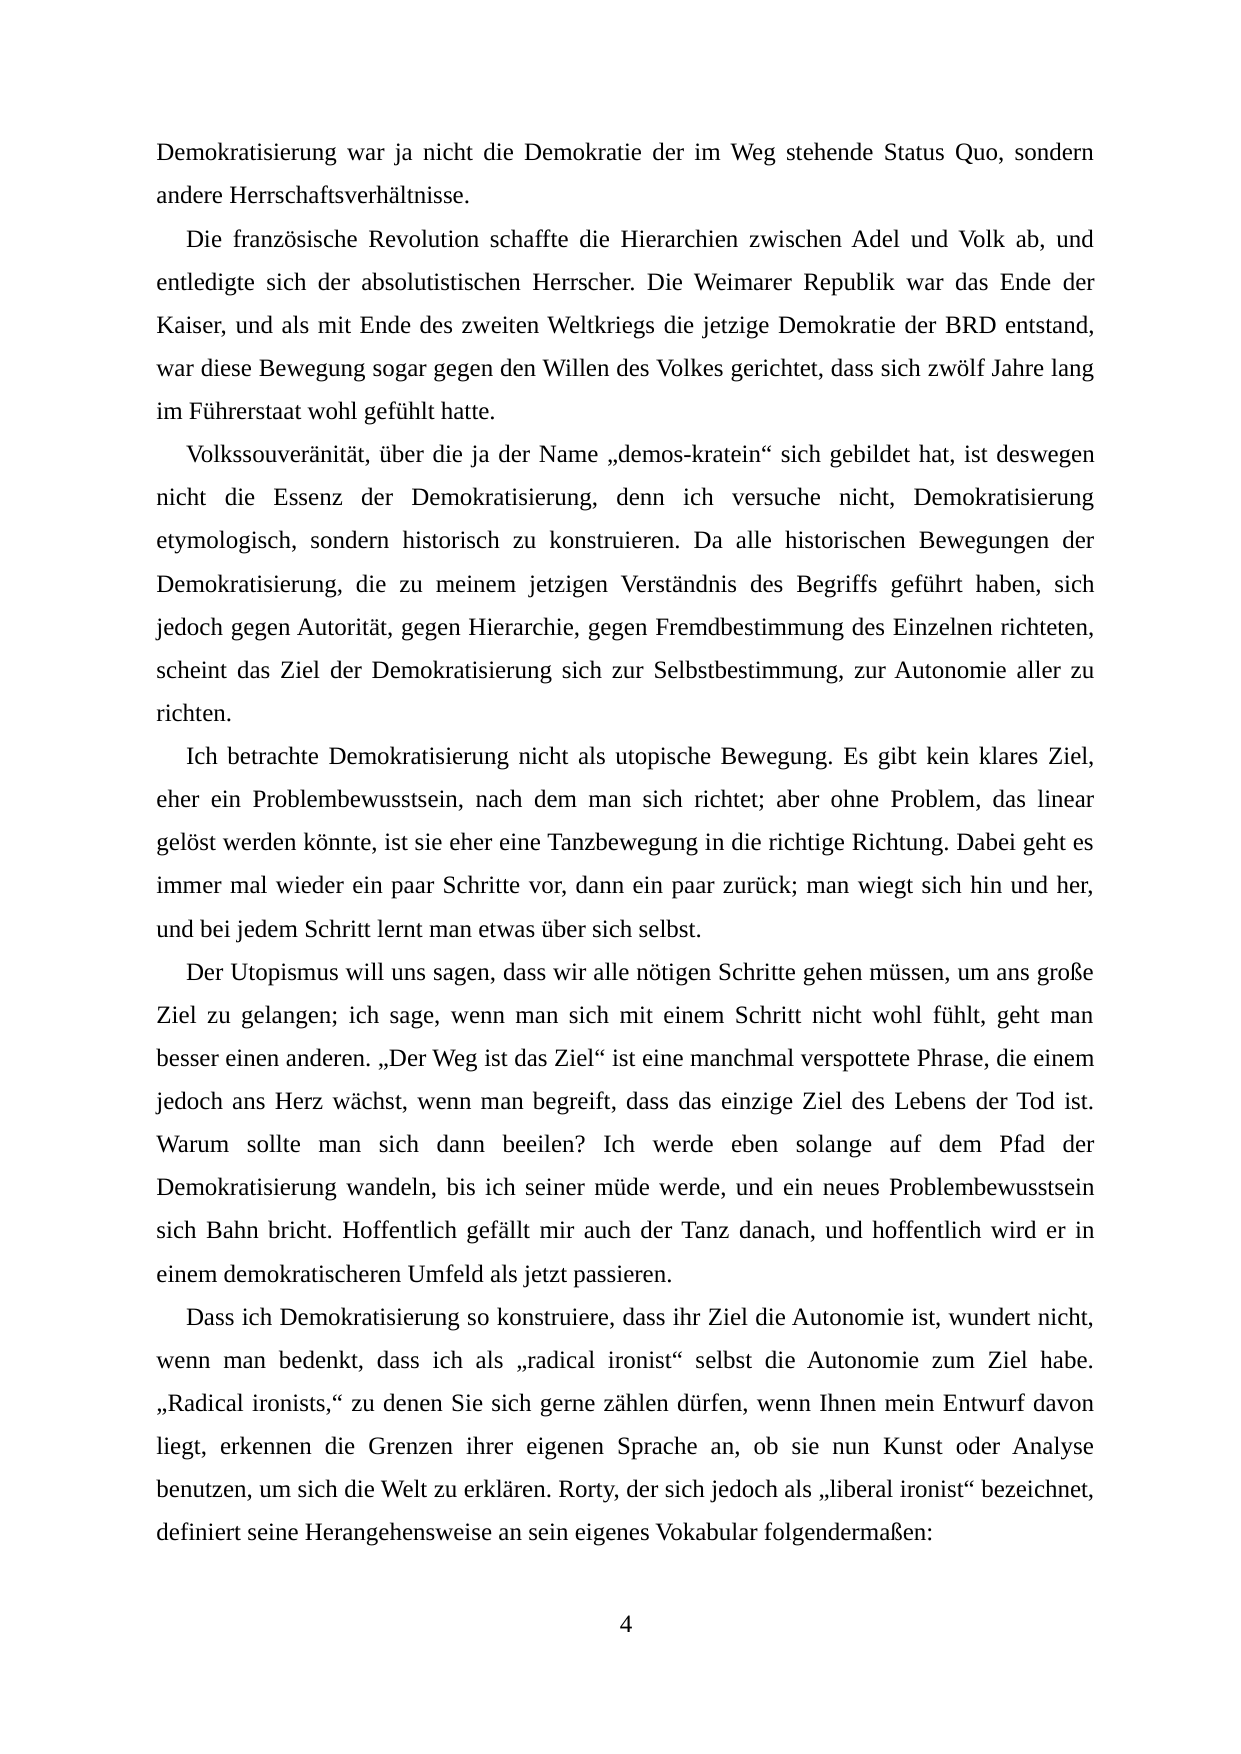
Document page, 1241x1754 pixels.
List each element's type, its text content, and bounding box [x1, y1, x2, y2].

text Volkssouveränität, über die ja der Name „demos-kratein“ sich gebildet hat, ist deswegen nicht die Essenz der Demokratisierung, denn ich versuche nicht, Demokratisierung etymologisch, sondern historisch zu konstruieren. Da alle historischen Bewegungen der Demokratisierung, die zu meinem jetzigen Verständnis des Begriffs geführt haben, sich jedoch gegen Autorität, gegen Hierarchie, gegen Fremdbestimmung des Einzelnen richteten, scheint das Ziel der Demokratisierung sich zur Selbstbestimmung, zur Autonomie aller zu richten. [156, 439, 1095, 727]
text Ich betrachte Demokratisierung nicht als utopische Bewegung. Es gibt kein klares Ziel, eher ein Problembewusstsein, nach dem man sich richtet; aber ohne Problem, das linear gelöst werden könnte, ist sie eher eine Tanzbewegung in die richtige Richtung. Dabei geht es immer mal wieder ein paar Schritte vor, dann ein paar zurück; man wiegt sich hin und her, und bei jedem Schritt lernt man etwas über sich selbst. [156, 741, 1095, 942]
text Der Utopismus will uns sagen, dass wir alle nötigen Schritte gehen müssen, um ans große Ziel zu gelangen; ich sage, wenn man sich mit einem Schritt nicht wohl fühlt, geht man besser einen anderen. „Der Weg ist das Ziel“ ist eine manchmal verspottete Phrase, die einem jedoch ans Herz wächst, wenn man begreift, dass das einzige Ziel des Lebens der Tod ist. Warum sollte man sich dann beeilen? Ich werde eben solange auf dem Pfad der Demokratisierung wandeln, bis ich seiner müde werde, und ein neues Problembewusstsein sich Bahn bricht. Hoffentlich gefällt mir auch der Tanz danach, und hoffentlich wird er in einem demokratischeren Umfeld als jetzt passieren. [156, 957, 1095, 1287]
text Dass ich Demokratisierung so konstruiere, dass ihr Ziel die Autonomie ist, wundert nicht, wenn man bedenkt, dass ich als „radical ironist“ selbst die Autonomie zum Ziel habe. „Radical ironists,“ zu denen Sie sich gerne zählen dürfen, wenn Ihnen mein Entwurf davon liegt, erkennen die Grenzen ihrer eigenen Sprache an, ob sie nun Kunst oder Analyse benutzen, um sich die Welt zu erklären. Rorty, der sich jedoch als „liberal ironist“ bezeichnet, definiert seine Herangehensweise an sein eigenes Vokabular folgendermaßen: [156, 1302, 1095, 1546]
text Die französische Revolution schaffte die Hierarchien zwischen Adel und Volk ab, und entledigte sich der absolutistischen Herrscher. Die Weimarer Republik war das Ende der Kaiser, und als mit Ende des zweiten Weltkriegs die jetzige Demokratie der BRD entstand, war diese Bewegung sogar gegen den Willen des Volkes gerichtet, dass sich zwölf Jahre lang im Führerstaat wohl gefühlt hatte. [156, 224, 1095, 425]
text Demokratisierung war ja nicht die Demokratie der im Weg stehende Status Quo, sondern andere Herrschaftsverhältnisse. [156, 137, 1095, 209]
